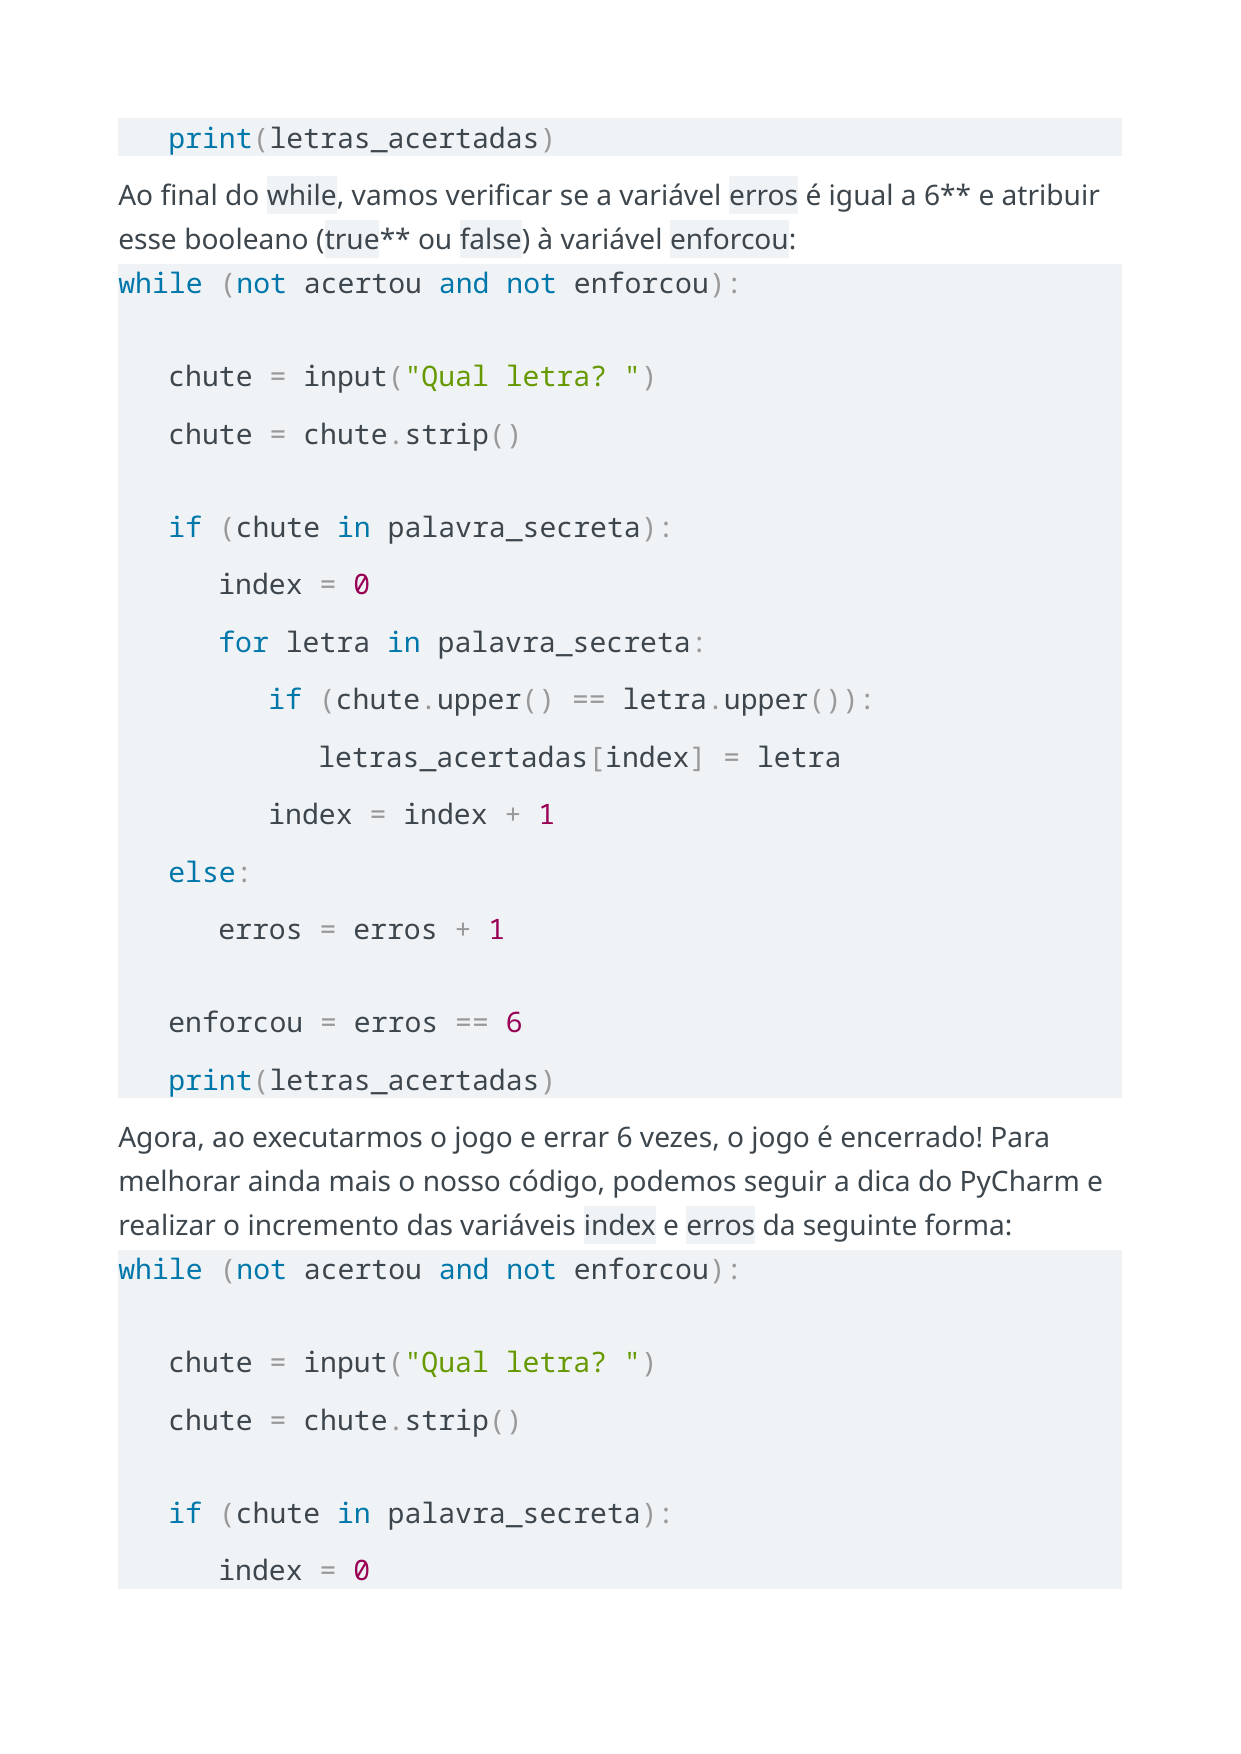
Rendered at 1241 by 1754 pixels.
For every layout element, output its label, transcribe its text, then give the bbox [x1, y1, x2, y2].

text while (not acertou and not enforcou): [118, 1250, 1122, 1288]
text letras_acertadas[index] = letra [118, 737, 1122, 775]
text print(letras_acertadas) [118, 1060, 1122, 1098]
text else: [118, 852, 1122, 890]
text while (not acertou and not enforcou): [118, 264, 1122, 302]
text for letra in palavra_secreta: [118, 622, 1122, 660]
text Agora, ao executarmos o jogo e errar 6 vezes, o jogo é encerrado! Para melhorar ainda mais o nosso código, podemos seguir a dica do PyCharm e realizar o incremento das variáveis index e erros da seguinte forma: [118, 1117, 1122, 1244]
text erros = erros + 1 [118, 909, 1122, 948]
text Ao final do while, vamos verificar se a variável erros é igual a 6** e atribuir esse booleano (true** ou false) à variável enforcou: [118, 176, 1122, 258]
text if (chute.upper() == letra.upper()): [118, 679, 1122, 718]
text chute = input("Qual letra? ") [118, 1343, 1122, 1381]
text index = 0 [118, 1551, 1122, 1589]
text chute = chute.strip() [118, 1400, 1122, 1438]
text if (chute in palavra_secreta): [118, 1493, 1122, 1531]
text chute = input("Qual letra? ") [118, 357, 1122, 395]
text index = index + 1 [118, 794, 1122, 833]
text chute = chute.strip() [118, 414, 1122, 452]
text enforcou = erros == 6 [118, 1002, 1122, 1041]
text index = 0 [118, 564, 1122, 603]
text if (chute in palavra_secreta): [118, 507, 1122, 545]
text print(letras_acertadas) [118, 118, 1122, 156]
